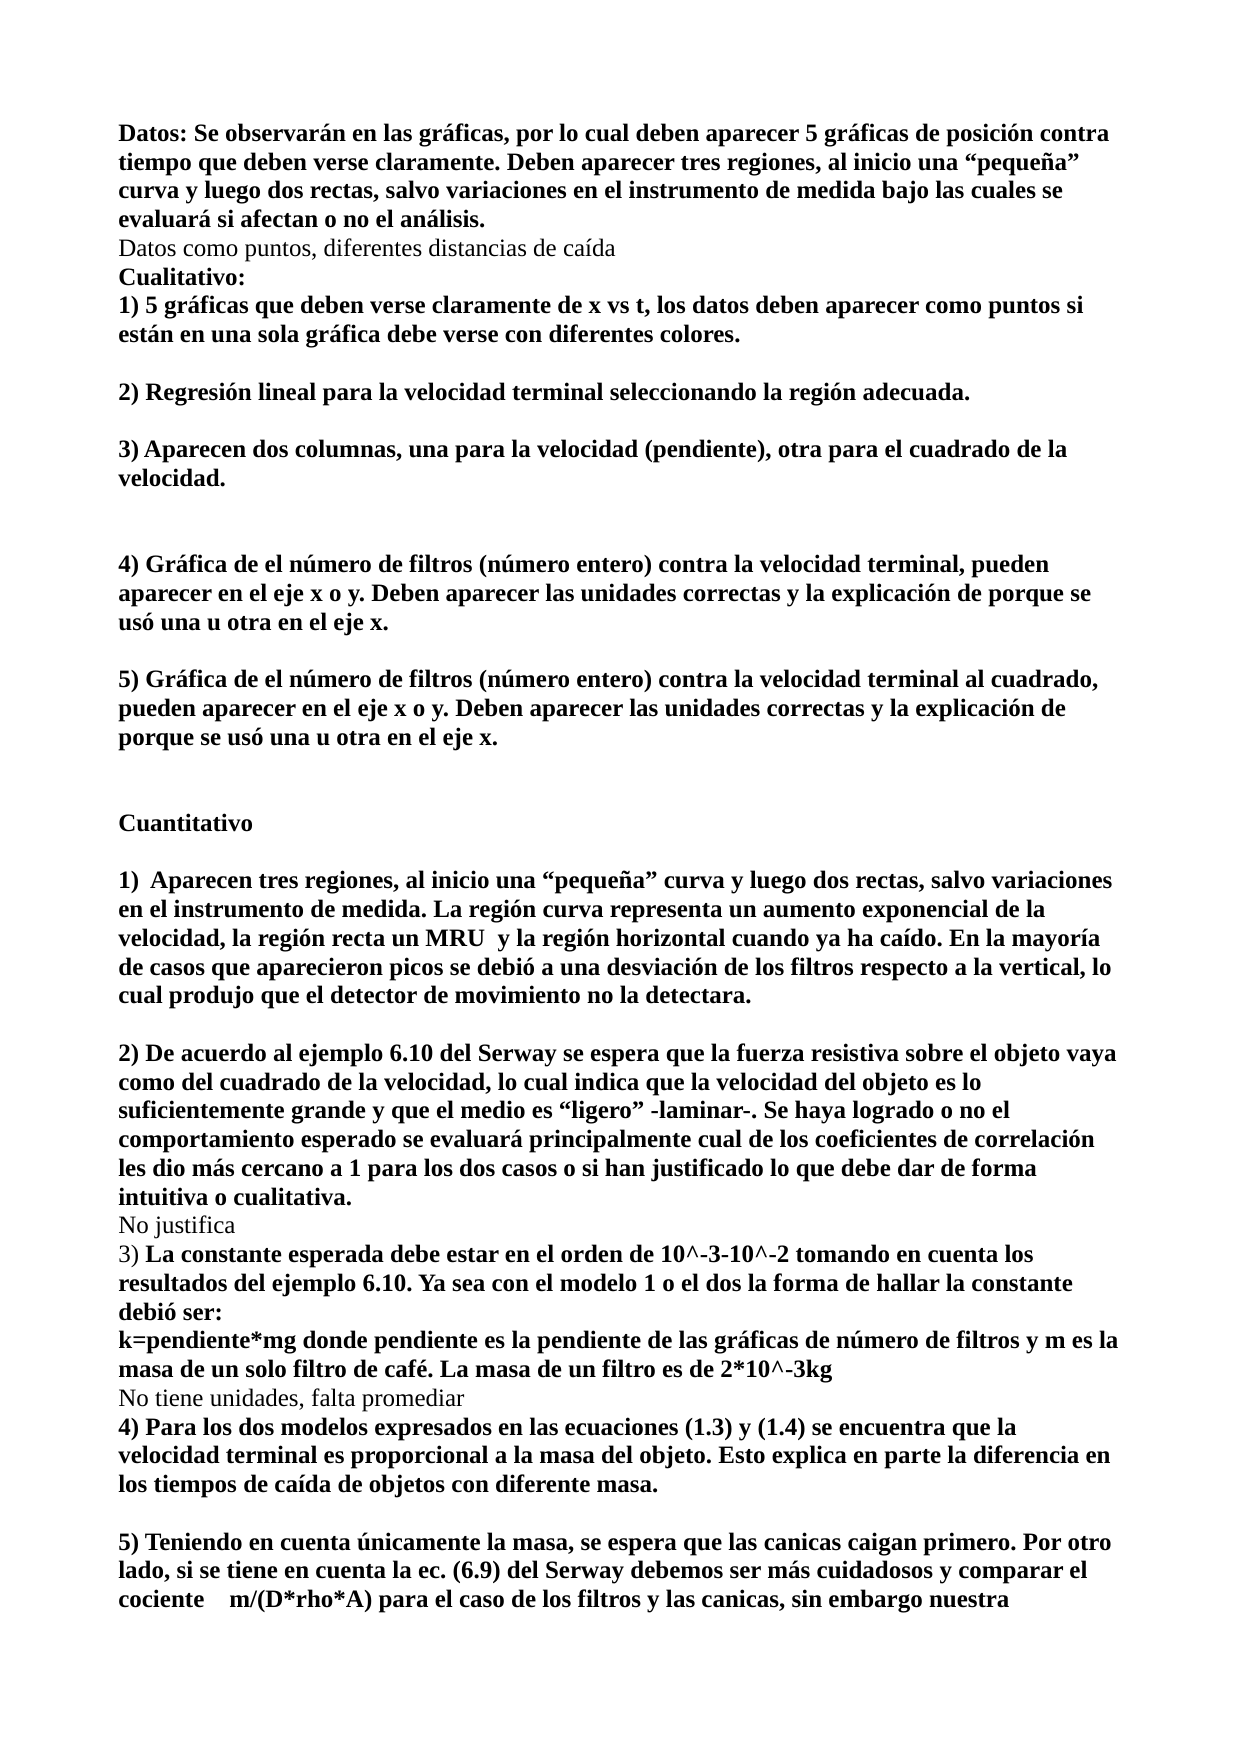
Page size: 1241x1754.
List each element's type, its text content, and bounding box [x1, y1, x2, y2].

text 3) Aparecen dos columnas, una para la velocidad (pendiente), otra para el cuadrado de la velocidad. [118, 434, 1122, 492]
text Cuantitativo [118, 808, 1122, 837]
text 5) Teniendo en cuenta únicamente la masa, se espera que las canicas caigan primero. Por otro lado, si se tiene en cuenta la ec. (6.9) del Serway debemos ser más cuidadosos y comparar el cociente m/(D*rho*A) para el caso de los filtros y las canicas, sin embargo nuestra [118, 1527, 1122, 1613]
text Datos: Se observarán en las gráficas, por lo cual deben aparecer 5 gráficas de posición contra tiempo que deben verse claramente. Deben aparecer tres regiones, al inicio una “pequeña” curva y luego dos rectas, salvo variaciones en el instrumento de medida bajo las cuales se evaluará si afectan o no el análisis. [118, 118, 1122, 233]
text 2) Regresión lineal para la velocidad terminal seleccionando la región adecuada. [118, 377, 1122, 406]
text 5) Gráfica de el número de filtros (número entero) contra la velocidad terminal al cuadrado, pueden aparecer en el eje x o y. Deben aparecer las unidades correctas y la explicación de porque se usó una u otra en el eje x. [118, 664, 1122, 751]
text Cualitativo: [118, 262, 1122, 291]
text 3) La constante esperada debe estar en el orden de 10^-3-10^-2 tomando en cuenta los resultados del ejemplo 6.10. Ya sea con el modelo 1 o el dos la forma de hallar la constante debió ser: [118, 1239, 1122, 1326]
text 1) 5 gráficas que deben verse claramente de x vs t, los datos deben aparecer como puntos si están en una sola gráfica debe verse con diferentes colores. [118, 291, 1122, 348]
text No justifica [118, 1211, 1122, 1239]
text No tiene unidades, falta promediar [118, 1383, 1122, 1412]
text 2) De acuerdo al ejemplo 6.10 del Serway se espera que la fuerza resistiva sobre el objeto vaya como del cuadrado de la velocidad, lo cual indica que la velocidad del objeto es lo suficientemente grande y que el medio es “ligero” -laminar-. Se haya logrado o no el comportamiento esperado se evaluará principalmente cual de los coeficientes de correlación les dio más cercano a 1 para los dos casos o si han justificado lo que debe dar de forma intuitiva o cualitativa. [118, 1038, 1122, 1211]
text Datos como puntos, diferentes distancias de caída [118, 233, 1122, 262]
text k=pendiente*mg donde pendiente es la pendiente de las gráficas de número de filtros y m es la masa de un solo filtro de café. La masa de un filtro es de 2*10^-3kg [118, 1326, 1122, 1383]
text 4) Para los dos modelos expresados en las ecuaciones (1.3) y (1.4) se encuentra que la velocidad terminal es proporcional a la masa del objeto. Esto explica en parte la diferencia en los tiempos de caída de objetos con diferente masa. [118, 1412, 1122, 1498]
text 4) Gráfica de el número de filtros (número entero) contra la velocidad terminal, pueden aparecer en el eje x o y. Deben aparecer las unidades correctas y la explicación de porque se usó una u otra en el eje x. [118, 549, 1122, 636]
text 1) Aparecen tres regiones, al inicio una “pequeña” curva y luego dos rectas, salvo variaciones en el instrumento de medida. La región curva representa un aumento exponencial de la velocidad, la región recta un MRU y la región horizontal cuando ya ha caído. En la mayoría de casos que aparecieron picos se debió a una desviación de los filtros respecto a la vertical, lo cual produjo que el detector de movimiento no la detectara. [118, 866, 1122, 1009]
